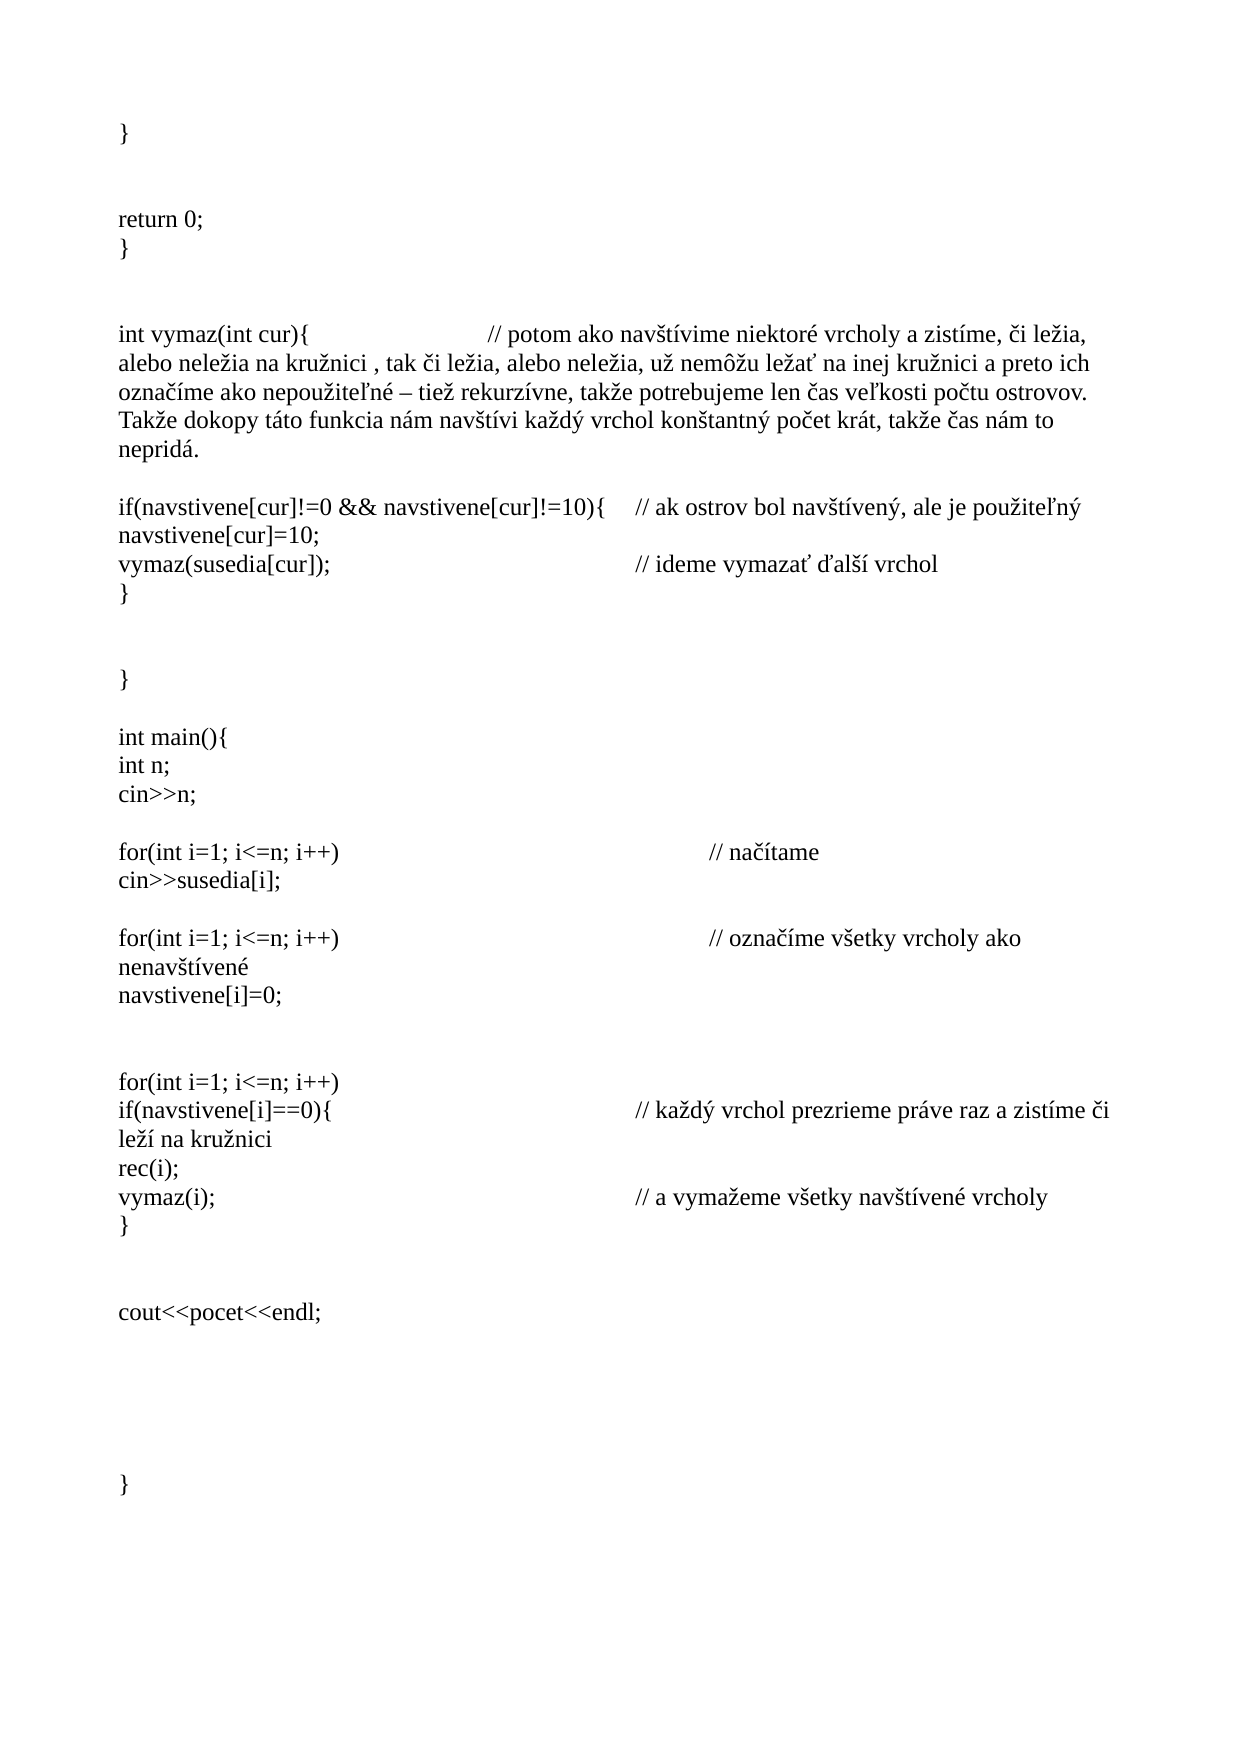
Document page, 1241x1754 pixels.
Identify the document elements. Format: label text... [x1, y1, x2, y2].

text navstivene[cur]=10; [118, 521, 1122, 549]
text for(int i=1; i<=n; i++) // označíme všetky vrcholy ako nenavštívené [118, 923, 1122, 981]
text vymaz(i); // a vymažeme všetky navštívené vrcholy [118, 1182, 1122, 1211]
text } [118, 233, 1122, 262]
text return 0; [118, 204, 1122, 233]
text if(navstivene[cur]!=0 && navstivene[cur]!=10){ // ak ostrov bol navštívený, ale je použiteľný [118, 492, 1122, 521]
text int n; [118, 751, 1122, 779]
text cin>>n; [118, 779, 1122, 808]
text int main(){ [118, 722, 1122, 751]
text vymaz(susedia[cur]); // ideme vymazať ďalší vrchol [118, 549, 1122, 578]
text } [118, 1211, 1122, 1239]
text if(navstivene[i]==0){ // každý vrchol prezrieme práve raz a zistíme či leží na kružnici [118, 1096, 1122, 1153]
text for(int i=1; i<=n; i++) [118, 1067, 1122, 1096]
text } [118, 118, 1122, 147]
text cin>>susedia[i]; [118, 866, 1122, 894]
text cout<<pocet<<endl; [118, 1297, 1122, 1326]
text } [118, 578, 1122, 607]
text rec(i); [118, 1153, 1122, 1182]
text int vymaz(int cur){ // potom ako navštívime niektoré vrcholy a zistíme, či ležia, alebo neležia na kružnici , tak či ležia, alebo neležia, už nemôžu ležať na inej kružnici a preto ich označíme ako nepoužiteľné – tiež rekurzívne, takže potrebujeme len čas veľkosti počtu ostrovov. Takže dokopy táto funkcia nám navštívi každý vrchol konštantný počet krát, takže čas nám to nepridá. [118, 319, 1122, 463]
text navstivene[i]=0; [118, 981, 1122, 1009]
text } [118, 1469, 1122, 1498]
text } [118, 664, 1122, 693]
text for(int i=1; i<=n; i++) // načítame [118, 837, 1122, 866]
